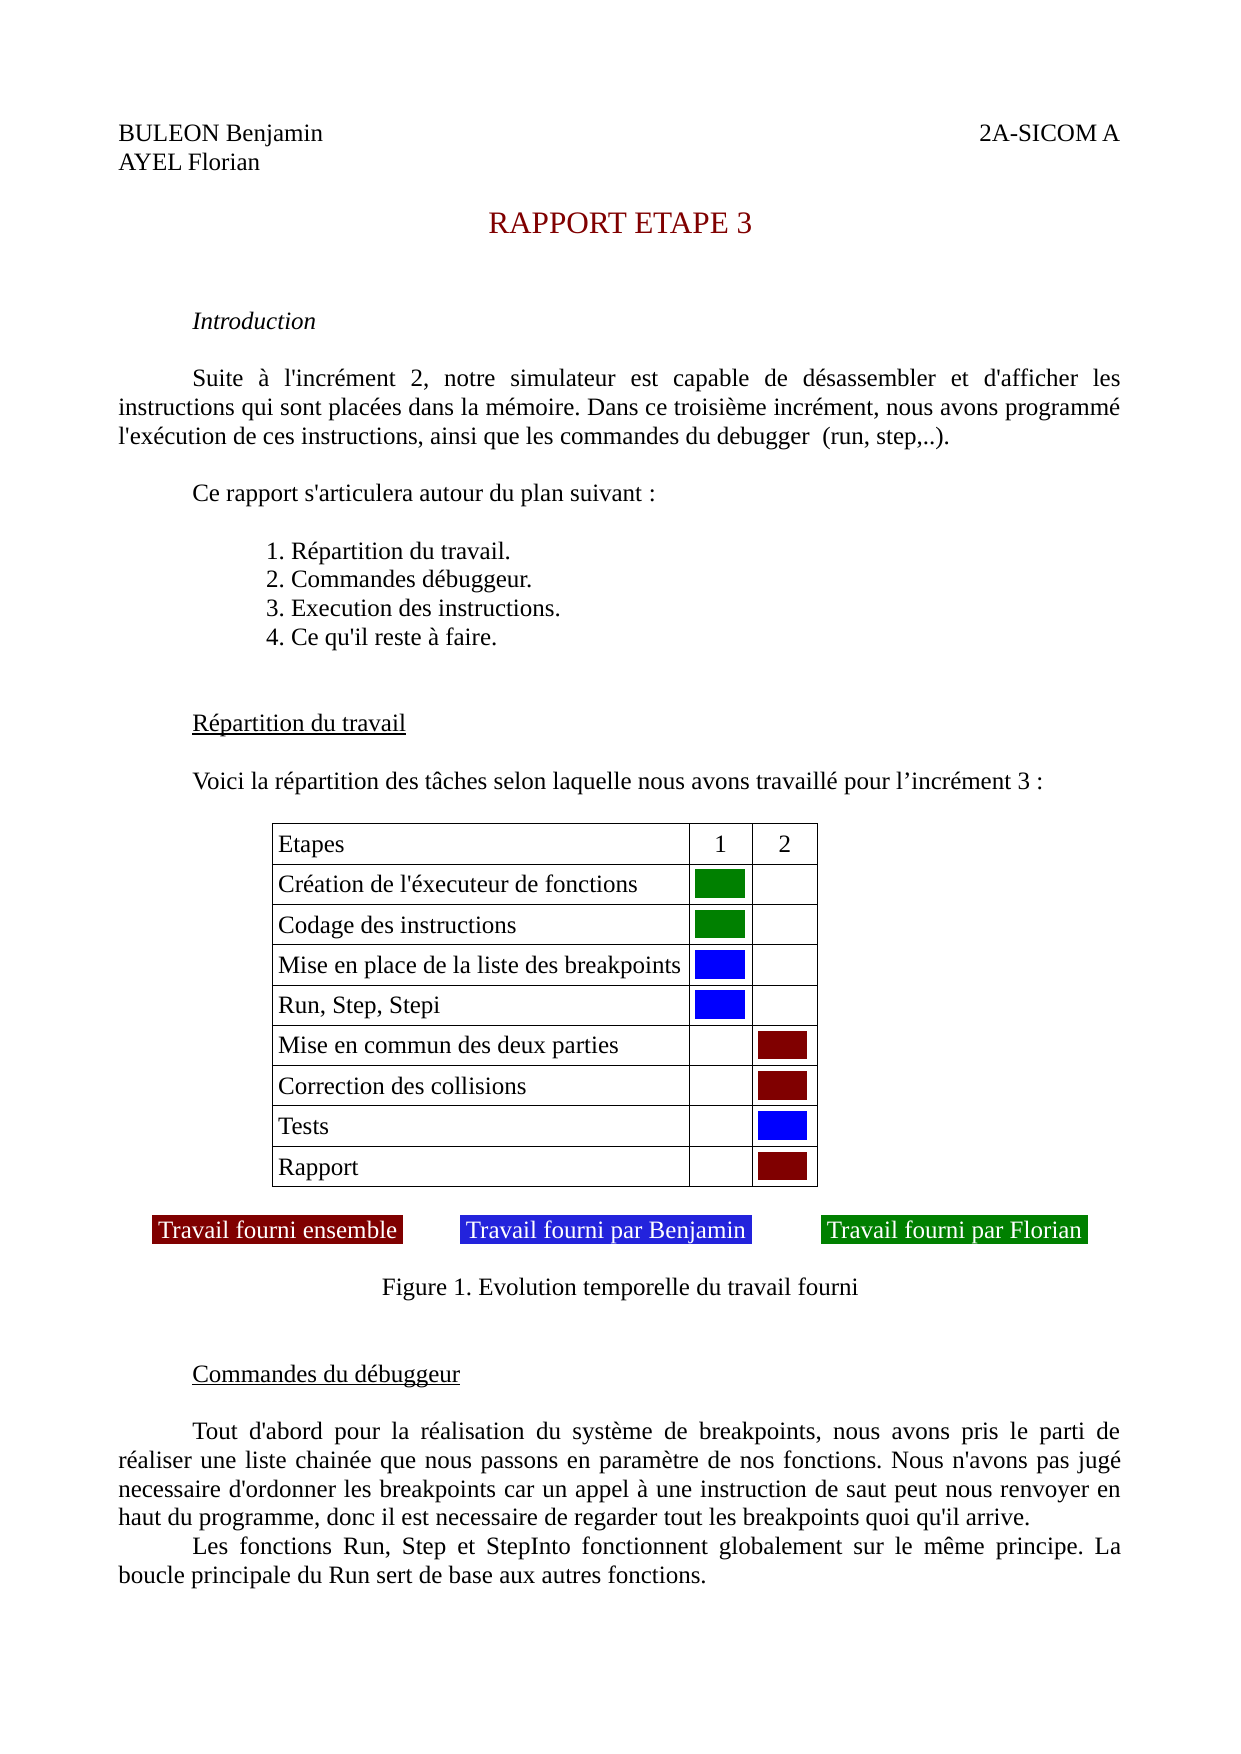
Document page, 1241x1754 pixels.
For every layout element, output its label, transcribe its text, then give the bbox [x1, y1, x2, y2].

text Tout d'abord pour la réalisation du système de breakpoints, nous avons pris le parti de réaliser une liste chainée que nous passons en paramètre de nos fonctions. Nous n'avons pas jugé necessaire d'ordonner les breakpoints car un appel à une instruction de saut peut nous renvoyer en haut du programme, donc il est necessaire de regarder tout les breakpoints quoi qu'il arrive. [118, 1416, 1122, 1531]
table_cell [690, 1026, 752, 1065]
table_header 1 [690, 824, 752, 863]
text Voici la répartition des tâches selon laquelle nous avons travaillé pour l’incrément 3 : [118, 766, 1122, 794]
table_cell [753, 986, 817, 1025]
table_cell Création de l'éxecuteur de fonctions [273, 865, 689, 904]
text 4. Ce qu'il reste à faire. [118, 622, 1122, 651]
table_cell [690, 1106, 752, 1146]
text 1. Répartition du travail. [118, 536, 1122, 564]
text Commandes du débuggeur [118, 1359, 1122, 1387]
table_cell [753, 1026, 817, 1065]
table_cell [753, 905, 817, 944]
table_cell Correction des collisions [273, 1066, 689, 1105]
text Suite à l'incrément 2, notre simulateur est capable de désassembler et d'afficher les instructions qui sont placées dans la mémoire. Dans ce troisième incrément, nous avons programmé l'exécution de ces instructions, ainsi que les commandes du debugger (run, step,..). [118, 363, 1122, 449]
table_cell [753, 1147, 817, 1186]
table_cell Tests [273, 1106, 689, 1146]
table_header Etapes [273, 824, 689, 863]
table_cell [753, 865, 817, 904]
table_cell [753, 945, 817, 984]
table_cell [690, 1147, 752, 1186]
table_cell [690, 1066, 752, 1105]
table_cell Codage des instructions [273, 905, 689, 944]
text 3. Execution des instructions. [118, 593, 1122, 622]
table_cell [690, 945, 752, 984]
table_cell Mise en place de la liste des breakpoints [273, 945, 689, 984]
table_cell Run, Step, Stepi [273, 986, 689, 1025]
table_header 2 [753, 824, 817, 863]
table_cell Mise en commun des deux parties [273, 1026, 689, 1065]
table_cell Rapport [273, 1147, 689, 1186]
text Travail fourni ensemble Travail fourni par Benjamin Travail fourni par Florian [118, 1215, 1122, 1244]
text Répartition du travail [118, 708, 1122, 737]
text Introduction [118, 306, 1122, 334]
text 2. Commandes débuggeur. [118, 564, 1122, 593]
table_cell [690, 986, 752, 1025]
text Figure 1. Evolution temporelle du travail fourni [118, 1272, 1122, 1301]
text Les fonctions Run, Step et StepInto fonctionnent globalement sur le même principe. La boucle principale du Run sert de base aux autres fonctions. [118, 1531, 1122, 1589]
table_cell [690, 865, 752, 904]
table_cell [753, 1066, 817, 1105]
table_cell [690, 905, 752, 944]
table_cell [753, 1106, 817, 1146]
text Ce rapport s'articulera autour du plan suivant : [118, 478, 1122, 507]
